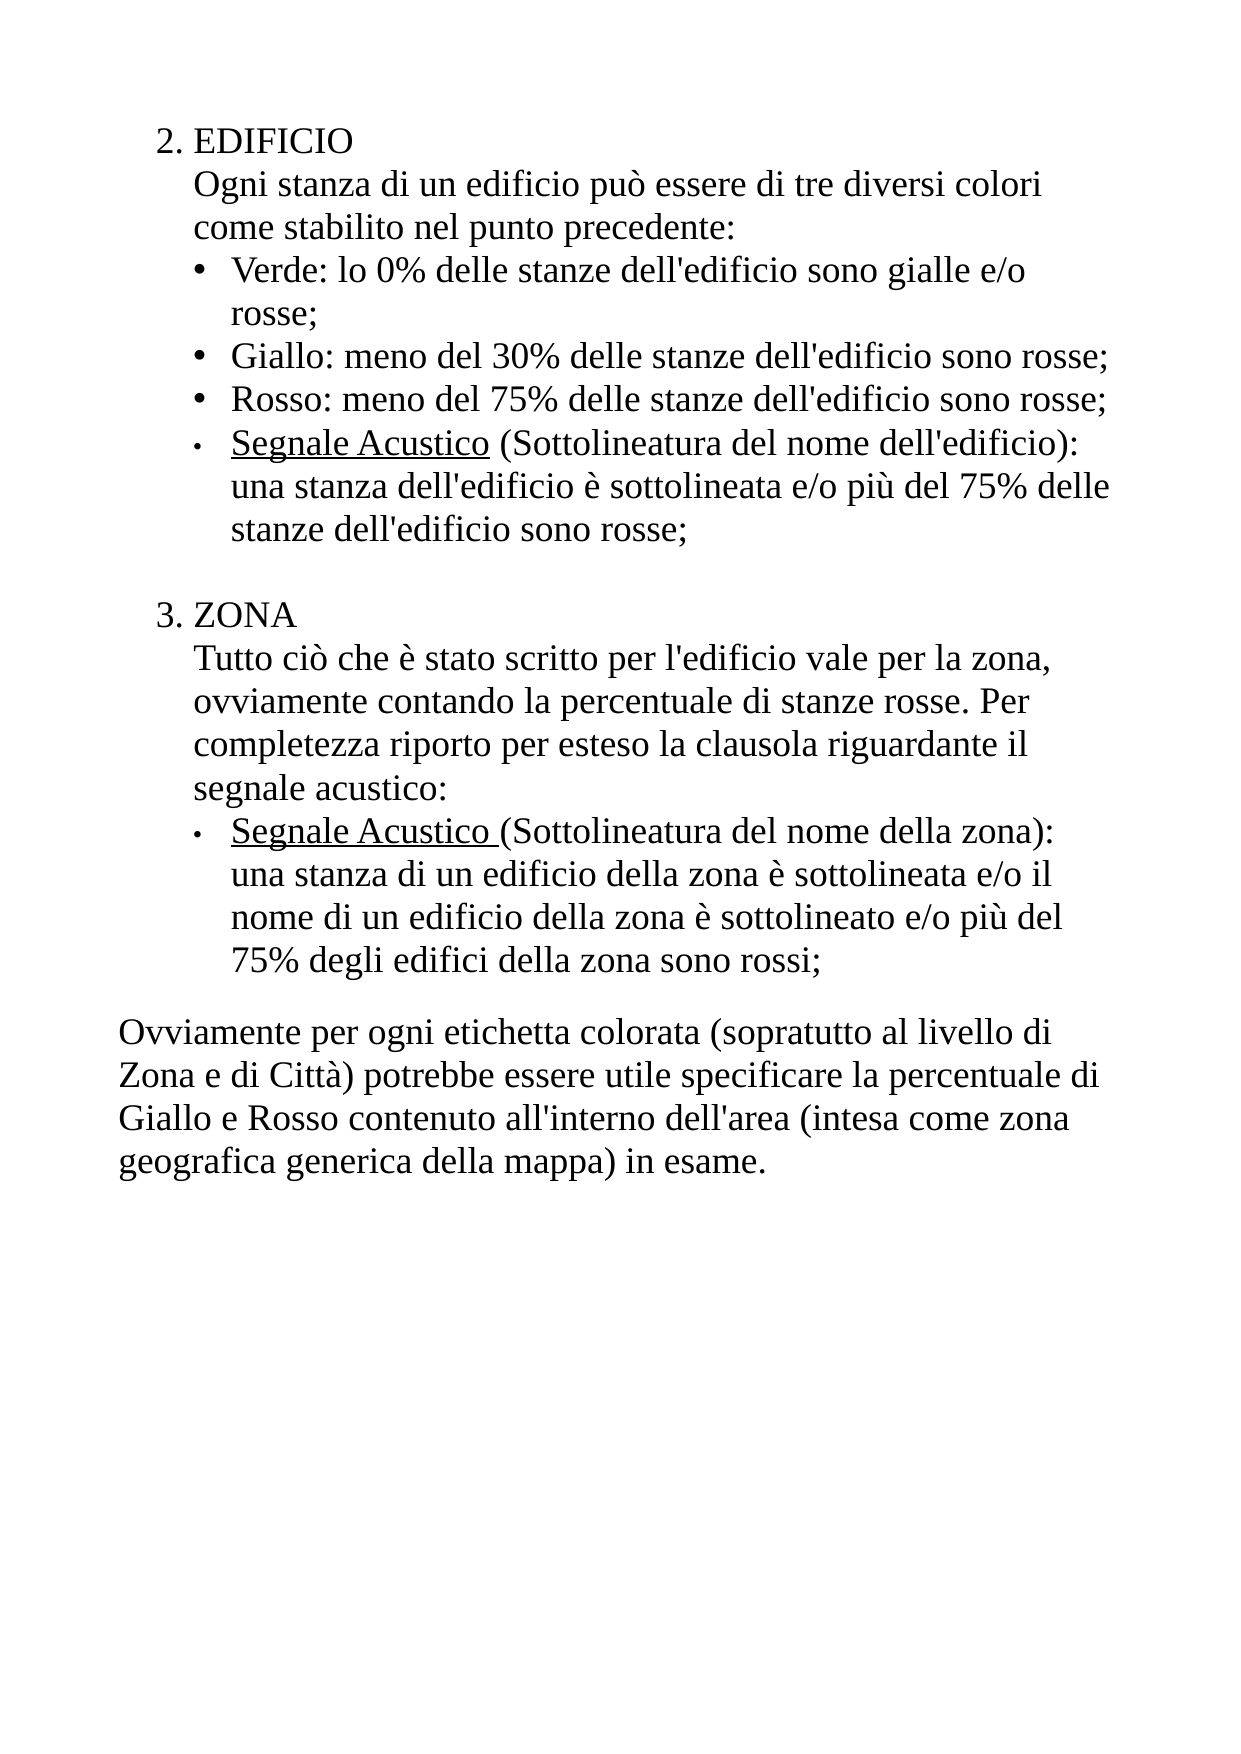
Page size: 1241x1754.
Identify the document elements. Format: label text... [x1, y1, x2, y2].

list Giallo: meno del 30% delle stanze dell'edificio sono rosse; [193, 334, 1122, 377]
list Rosso: meno del 75% delle stanze dell'edificio sono rosse; [193, 377, 1122, 420]
list Segnale Acustico (Sottolineatura del nome della zona): [193, 808, 1122, 851]
list EDIFICIO [156, 118, 1122, 161]
list Tutto ciò che è stato scritto per l'edificio vale per la zona, ovviamente contando la percentuale di stanze rosse. Per completezza riporto per esteso la clausola riguardante il segnale acustico: [156, 636, 1122, 808]
list Verde: lo 0% delle stanze dell'edificio sono gialle e/o rosse; [193, 247, 1122, 334]
list una stanza di un edificio della zona è sottolineata e/o il nome di un edificio della zona è sottolineato e/o più del 75% degli edifici della zona sono rossi; [193, 851, 1122, 981]
text Ovviamente per ogni etichetta colorata (sopratutto al livello di Zona e di Città) potrebbe essere utile specificare la percentuale di Giallo e Rosso contenuto all'interno dell'area (intesa come zona geografica generica della mappa) in esame. [118, 1009, 1122, 1182]
list Ogni stanza di un edificio può essere di tre diversi colori come stabilito nel punto precedente: [156, 161, 1122, 247]
list Segnale Acustico (Sottolineatura del nome dell'edificio): una stanza dell'edificio è sottolineata e/o più del 75% delle stanze dell'edificio sono rosse; [193, 420, 1122, 549]
list ZONA [156, 592, 1122, 636]
